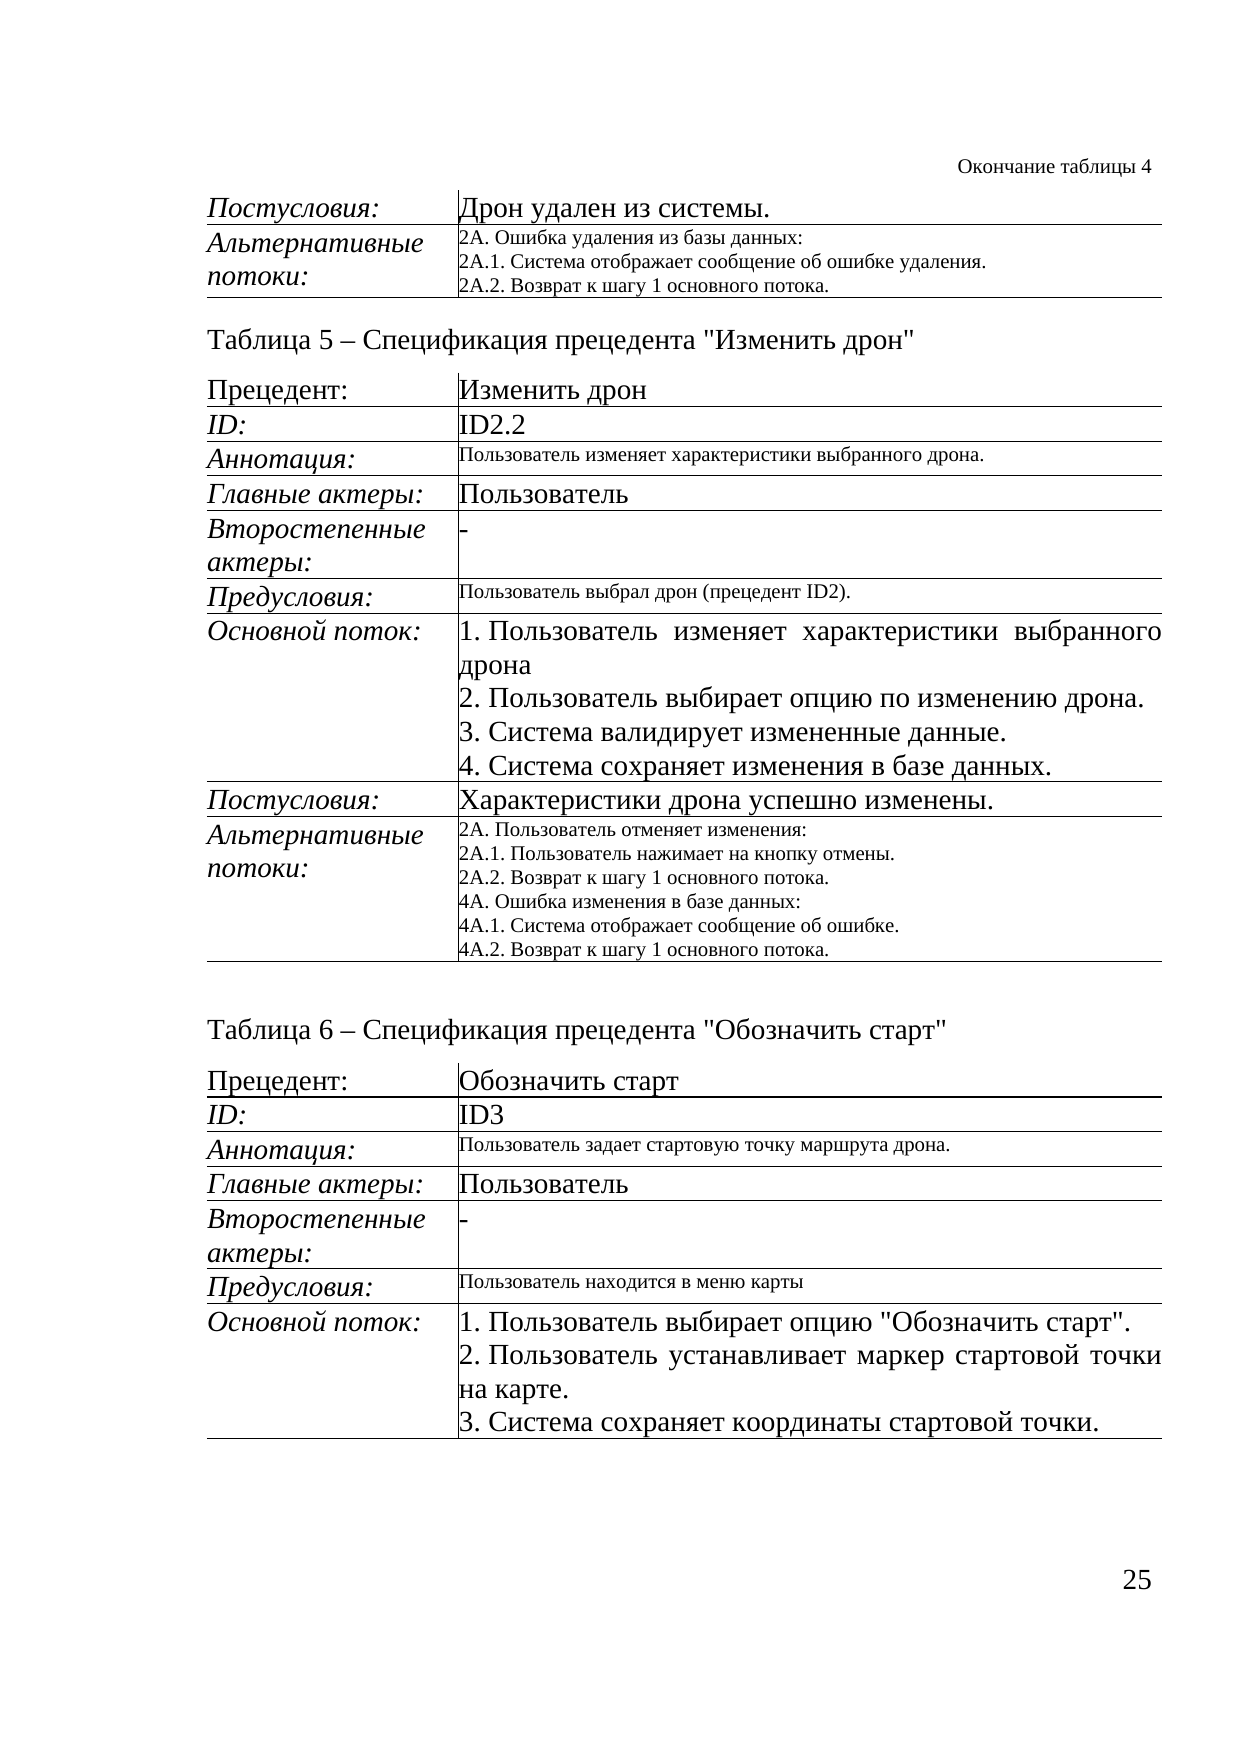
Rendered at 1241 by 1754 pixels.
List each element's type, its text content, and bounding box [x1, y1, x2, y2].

table_cell Пользователь выбирает опцию "Обозначить старт". Пользователь устанавливает маркер стартовой точки на карте. Система сохраняет координаты стартовой точки. [459, 1304, 1162, 1438]
table_cell Пользователь выбрал дрон (прецедент ID2). [459, 579, 1162, 612]
table_cell Главные актеры: [207, 1167, 458, 1200]
table_cell - [459, 511, 1162, 578]
table_cell Альтернативные потоки: [207, 817, 458, 961]
table_cell Предусловия: [207, 1269, 458, 1303]
table_cell Второстепенные актеры: [207, 511, 458, 578]
table_cell 2А. Ошибка удаления из базы данных: 2А.1. Система отображает сообщение об ошибке удаления. 2А.2. Возврат к шагу 1 основного потока. [459, 225, 1162, 297]
table_cell Пользователь находится в меню карты [459, 1269, 1162, 1303]
table_header Изменить дрон [459, 373, 1162, 406]
table_cell - [459, 1201, 1162, 1268]
table_cell Пользователь [459, 476, 1162, 510]
table_cell Пользователь изменяет характеристики выбранного дрона. [459, 442, 1162, 475]
table_header Прецедент: [207, 1063, 458, 1096]
table_cell 2А. Пользователь отменяет изменения: 2А.1. Пользователь нажимает на кнопку отмены. 2А.2. Возврат к шагу 1 основного потока. 4А. Ошибка изменения в базе данных: 4А.1. Система отображает сообщение об ошибке. 4А.2. Возврат к шагу 1 основного потока. [459, 817, 1162, 961]
table_cell Главные актеры: [207, 476, 458, 510]
table_cell Характеристики дрона успешно изменены. [459, 782, 1162, 816]
table_cell Основной поток: [207, 614, 458, 781]
table_header Обозначить старт [459, 1063, 1162, 1096]
table_cell Постусловия: [207, 782, 458, 816]
table_header Прецедент: [207, 373, 458, 406]
table_cell ID2.2 [459, 407, 1162, 441]
text Окончание таблицы 4 [207, 154, 1152, 178]
table_cell Предусловия: [207, 579, 458, 612]
text Таблица 6 – Спецификация прецедента "Обозначить старт" [207, 1012, 1152, 1046]
text Таблица 5 – Спецификация прецедента "Изменить дрон" [207, 322, 1152, 356]
table_cell ID: [207, 407, 458, 441]
table_cell Пользователь [459, 1167, 1162, 1200]
table_cell ID: [207, 1098, 458, 1131]
table_cell Основной поток: [207, 1304, 458, 1438]
table_cell Пользователь задает стартовую точку маршрута дрона. [459, 1132, 1162, 1166]
table_cell Альтернативные потоки: [207, 225, 458, 297]
table_cell Аннотация: [207, 442, 458, 475]
table_header Дрон удален из системы. [459, 190, 1162, 224]
table_cell Аннотация: [207, 1132, 458, 1166]
table_header Постусловия: [207, 190, 458, 224]
table_cell Пользователь изменяет характеристики выбранного дрона Пользователь выбирает опцию по изменению дрона. Система валидирует измененные данные. Система сохраняет изменения в базе данных. [459, 614, 1162, 781]
table_cell Второстепенные актеры: [207, 1201, 458, 1268]
table_cell ID3 [459, 1098, 1162, 1131]
